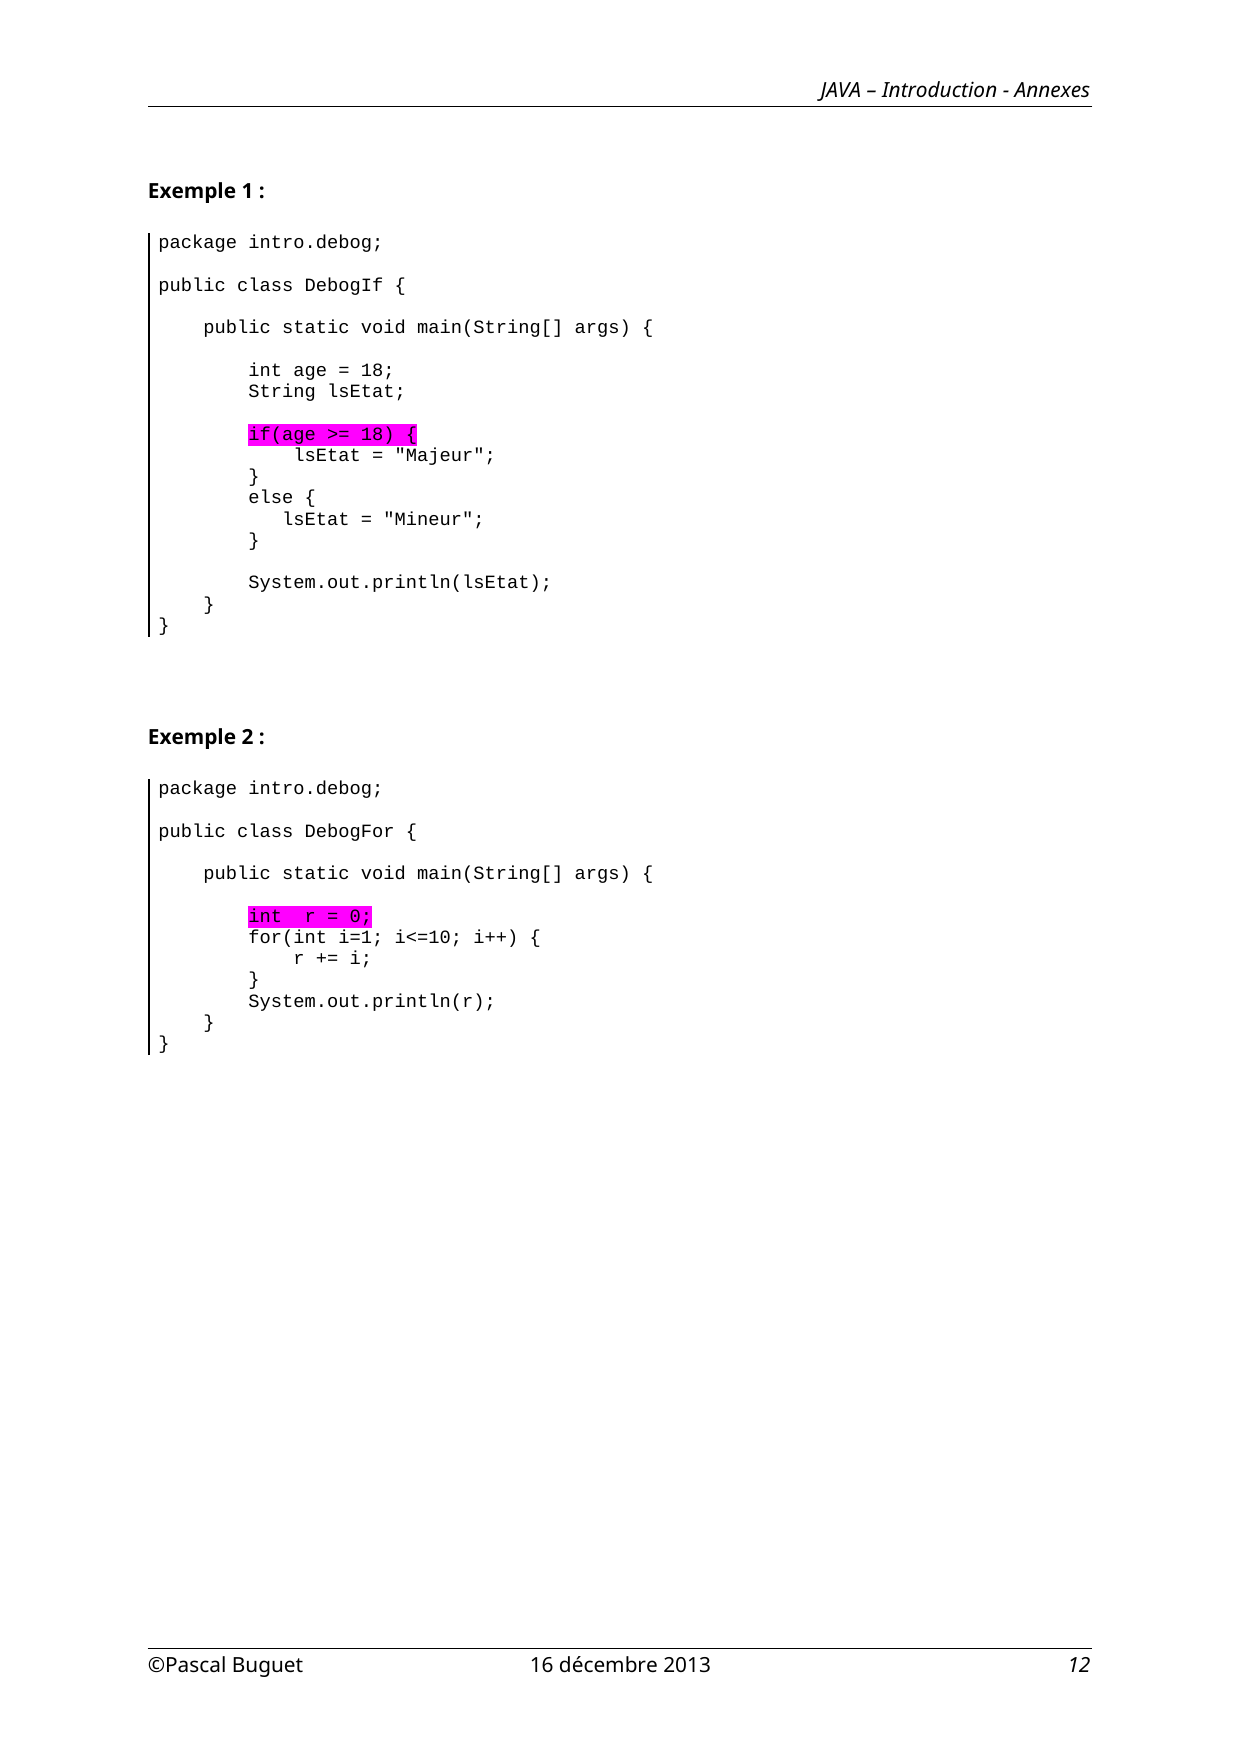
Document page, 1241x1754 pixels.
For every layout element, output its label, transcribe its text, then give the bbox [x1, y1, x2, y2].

text int age = 18; [150, 361, 1092, 382]
text public class DebogFor { [150, 821, 1092, 843]
text } [150, 970, 1092, 991]
text } [150, 594, 1092, 616]
text public static void main(String[] args) { [150, 318, 1092, 339]
text System.out.println(r); [150, 991, 1092, 1013]
text package intro.debog; [150, 233, 1092, 254]
text } [150, 616, 1092, 637]
text package intro.debog; [150, 779, 1092, 800]
text lsEtat = "Mineur"; [150, 509, 1092, 531]
text } [150, 1013, 1092, 1034]
text int r = 0; [150, 906, 1092, 928]
text if(age >= 18) { [150, 424, 1092, 446]
text } [150, 1034, 1092, 1055]
text Exemple 2 : [148, 722, 1092, 751]
text else { [150, 488, 1092, 509]
text public static void main(String[] args) { [150, 864, 1092, 885]
text r += i; [150, 949, 1092, 970]
text System.out.println(lsEtat); [150, 573, 1092, 594]
text lsEtat = "Majeur"; [150, 446, 1092, 467]
text for(int i=1; i<=10; i++) { [150, 928, 1092, 949]
text public class DebogIf { [150, 276, 1092, 297]
text String lsEtat; [150, 382, 1092, 403]
text Exemple 1 : [148, 176, 1092, 204]
text } [150, 467, 1092, 488]
text } [150, 531, 1092, 552]
